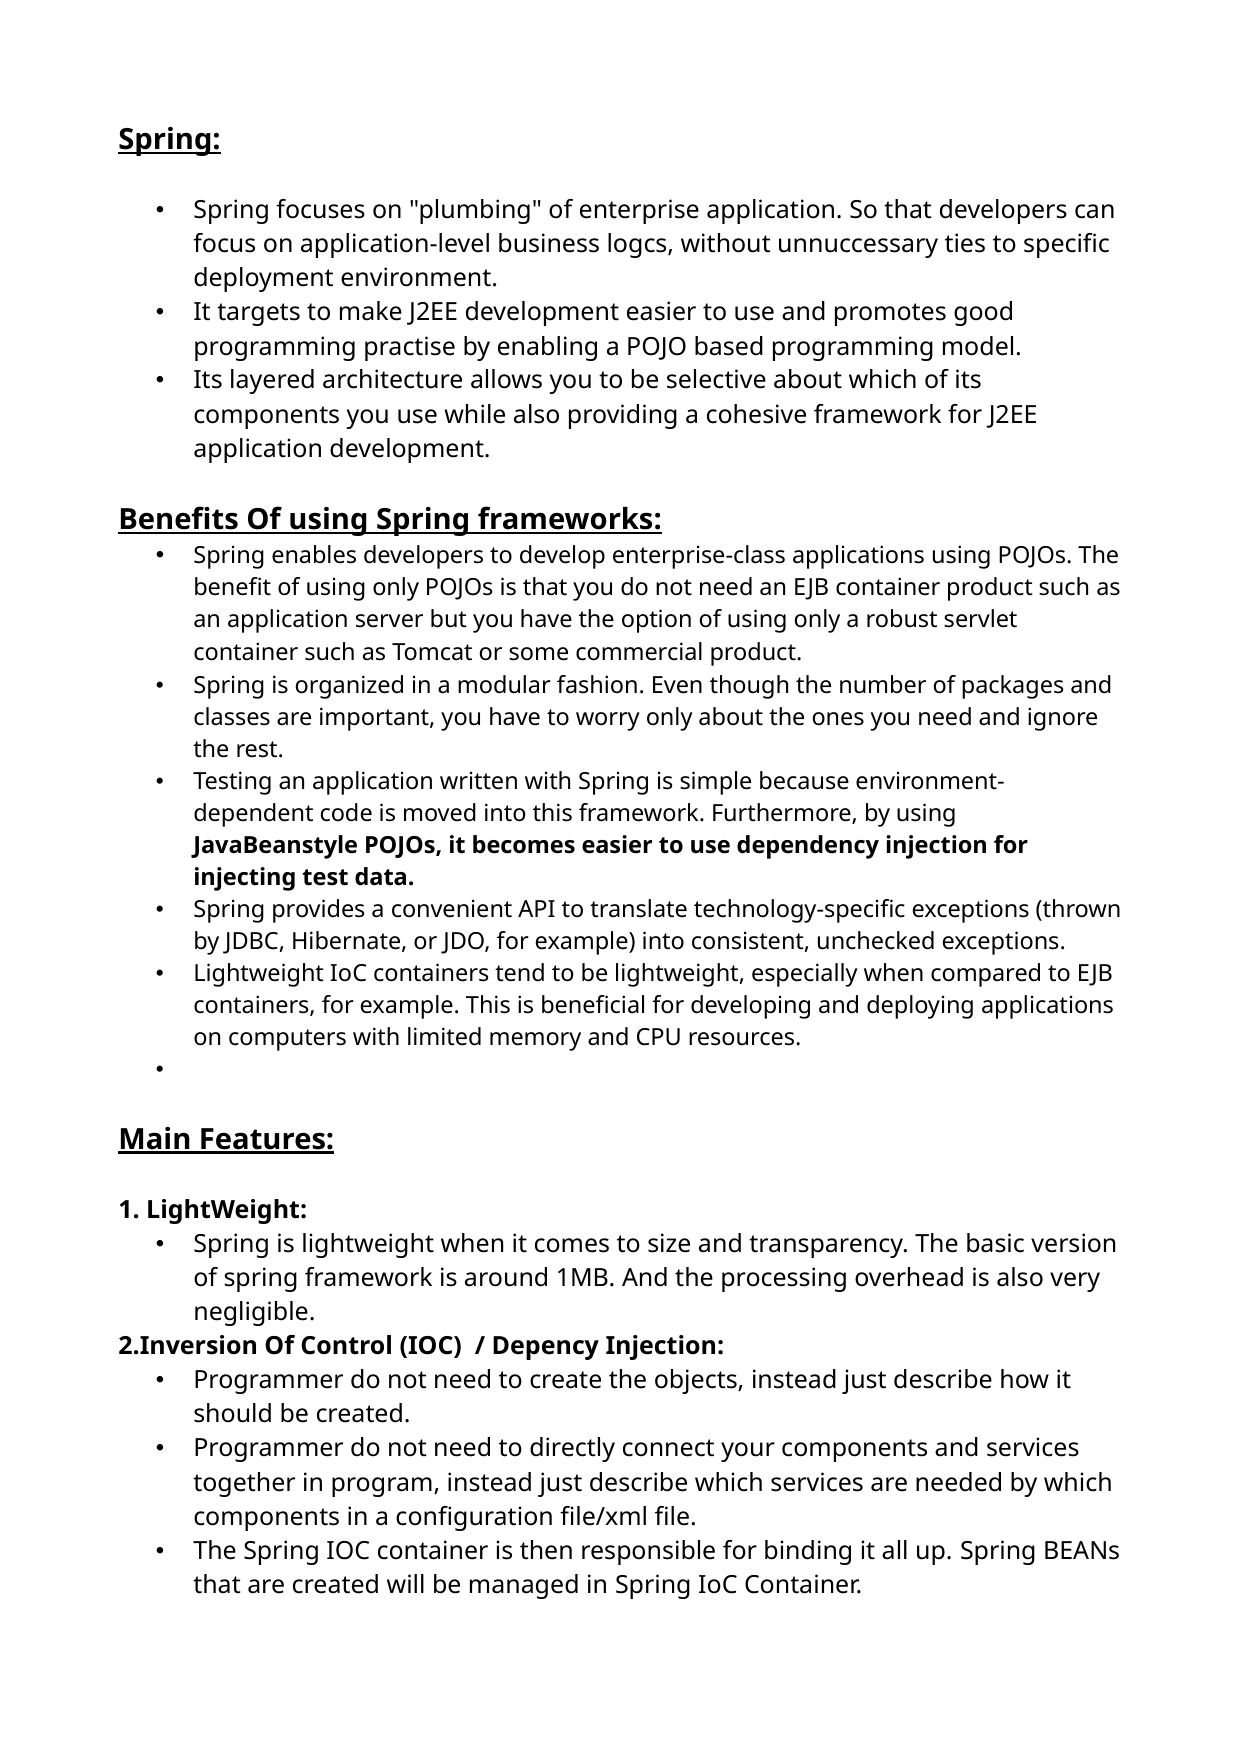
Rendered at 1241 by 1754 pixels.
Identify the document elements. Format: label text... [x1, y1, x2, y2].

list Spring provides a convenient API to translate technology-specific exceptions (thrown by JDBC, Hibernate, or JDO, for example) into consistent, unchecked exceptions. [156, 892, 1122, 956]
list Spring is lightweight when it comes to size and transparency. The basic version of spring framework is around 1MB. And the processing overhead is also very negligible. [156, 1226, 1122, 1328]
text Spring: [118, 118, 1122, 158]
text 1. LightWeight: [118, 1192, 1122, 1226]
list Spring is organized in a modular fashion. Even though the number of packages and classes are important, you have to worry only about the ones you need and ignore the rest. [156, 668, 1122, 764]
list Spring enables developers to develop enterprise-class applications using POJOs. The benefit of using only POJOs is that you do not need an EJB container product such as an application server but you have the option of using only a robust servlet container such as Tomcat or some commercial product. [156, 538, 1122, 668]
text Main Features: [118, 1118, 1122, 1158]
list Its layered architecture allows you to be selective about which of its components you use while also providing a cohesive framework for J2EE application development. [156, 362, 1122, 464]
list Lightweight IoC containers tend to be lightweight, especially when compared to EJB containers, for example. This is beneficial for developing and deploying applications on computers with limited memory and CPU resources. [156, 956, 1122, 1052]
list The Spring IOC container is then responsible for binding it all up. Spring BEANs that are created will be managed in Spring IoC Container. [156, 1532, 1122, 1600]
list Programmer do not need to create the objects, instead just describe how it should be created. [156, 1362, 1122, 1430]
list It targets to make J2EE development easier to use and promotes good programming practise by enabling a POJO based programming model. [156, 294, 1122, 362]
text Benefits Of using Spring frameworks: [118, 498, 1122, 538]
list Testing an application written with Spring is simple because environment-dependent code is moved into this framework. Furthermore, by using JavaBeanstyle POJOs, it becomes easier to use dependency injection for injecting test data. [156, 764, 1122, 892]
list Spring focuses on "plumbing" of enterprise application. So that developers can focus on application-level business logcs, without unnuccessary ties to specific deployment environment. [156, 192, 1122, 294]
text 2.Inversion Of Control (IOC) / Depency Injection: [118, 1328, 1122, 1362]
list Programmer do not need to directly connect your components and services together in program, instead just describe which services are needed by which components in a configuration file/xml file. [156, 1430, 1122, 1532]
